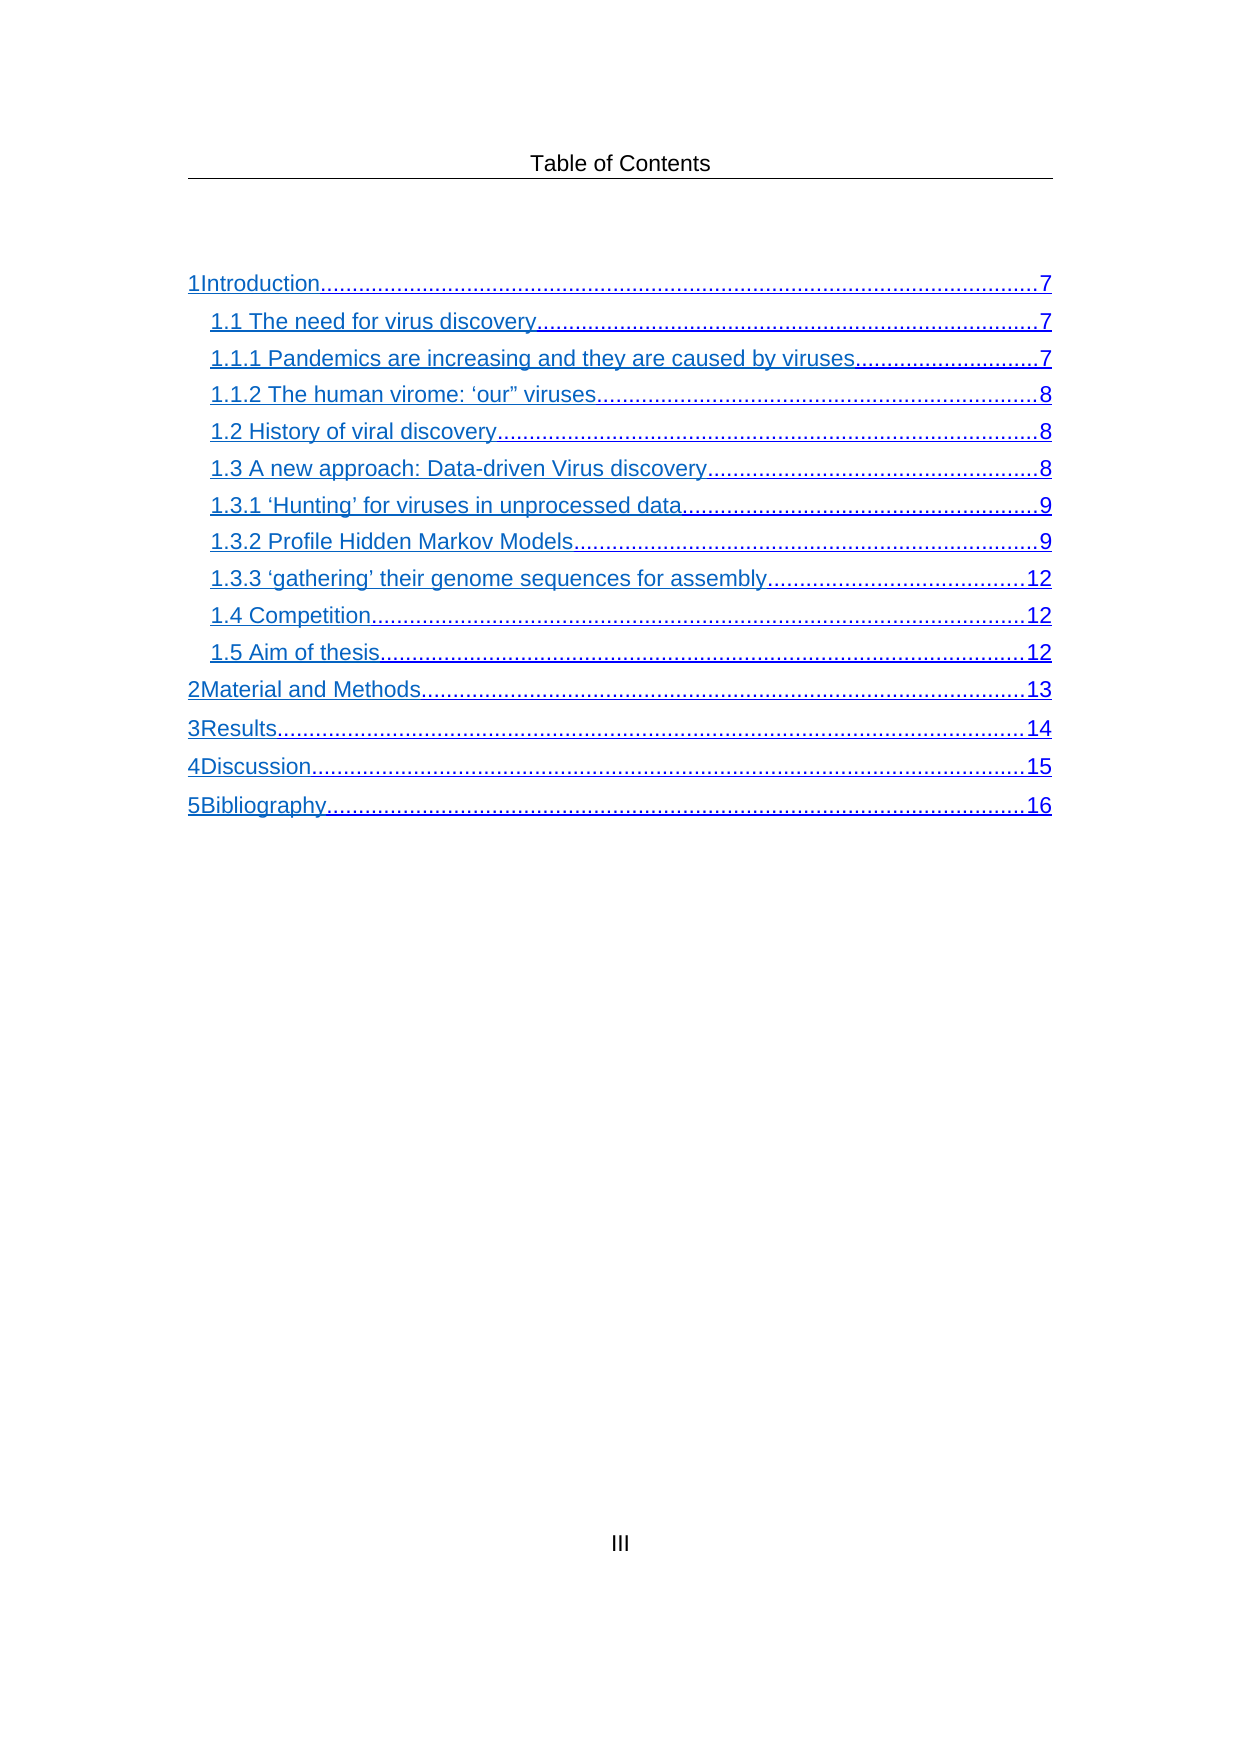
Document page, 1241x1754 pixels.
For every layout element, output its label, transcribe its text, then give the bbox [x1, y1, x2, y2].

text 1.1.2 The human virome: ‘our” viruses 8 [210, 381, 1053, 408]
text 1.3 A new approach: Data-driven Virus discovery 8 [210, 455, 1053, 481]
text 1.1.1 Pandemics are increasing and they are caused by viruses 7 [210, 344, 1053, 371]
text 1.2 History of viral discovery 8 [210, 418, 1053, 444]
text 1 Introduction 7 [187, 269, 1053, 297]
text 1.3.1 ‘Hunting’ for viruses in unprocessed data 9 [210, 492, 1053, 518]
text 1.5 Aim of thesis 12 [210, 639, 1053, 665]
text 1.3.2 Profile Hidden Markov Models 9 [210, 528, 1053, 555]
text 1.4 Competition 12 [210, 602, 1053, 628]
text 3 Results 14 [187, 714, 1053, 742]
text 1.3.3 ‘gathering’ their genome sequences for assembly 12 [210, 565, 1053, 591]
text 1.1 The need for virus discovery 7 [210, 308, 1053, 334]
text 2 Material and Methods 13 [187, 675, 1053, 703]
text 5 Bibliography 16 [187, 791, 1053, 819]
text 4 Discussion 15 [187, 752, 1053, 780]
